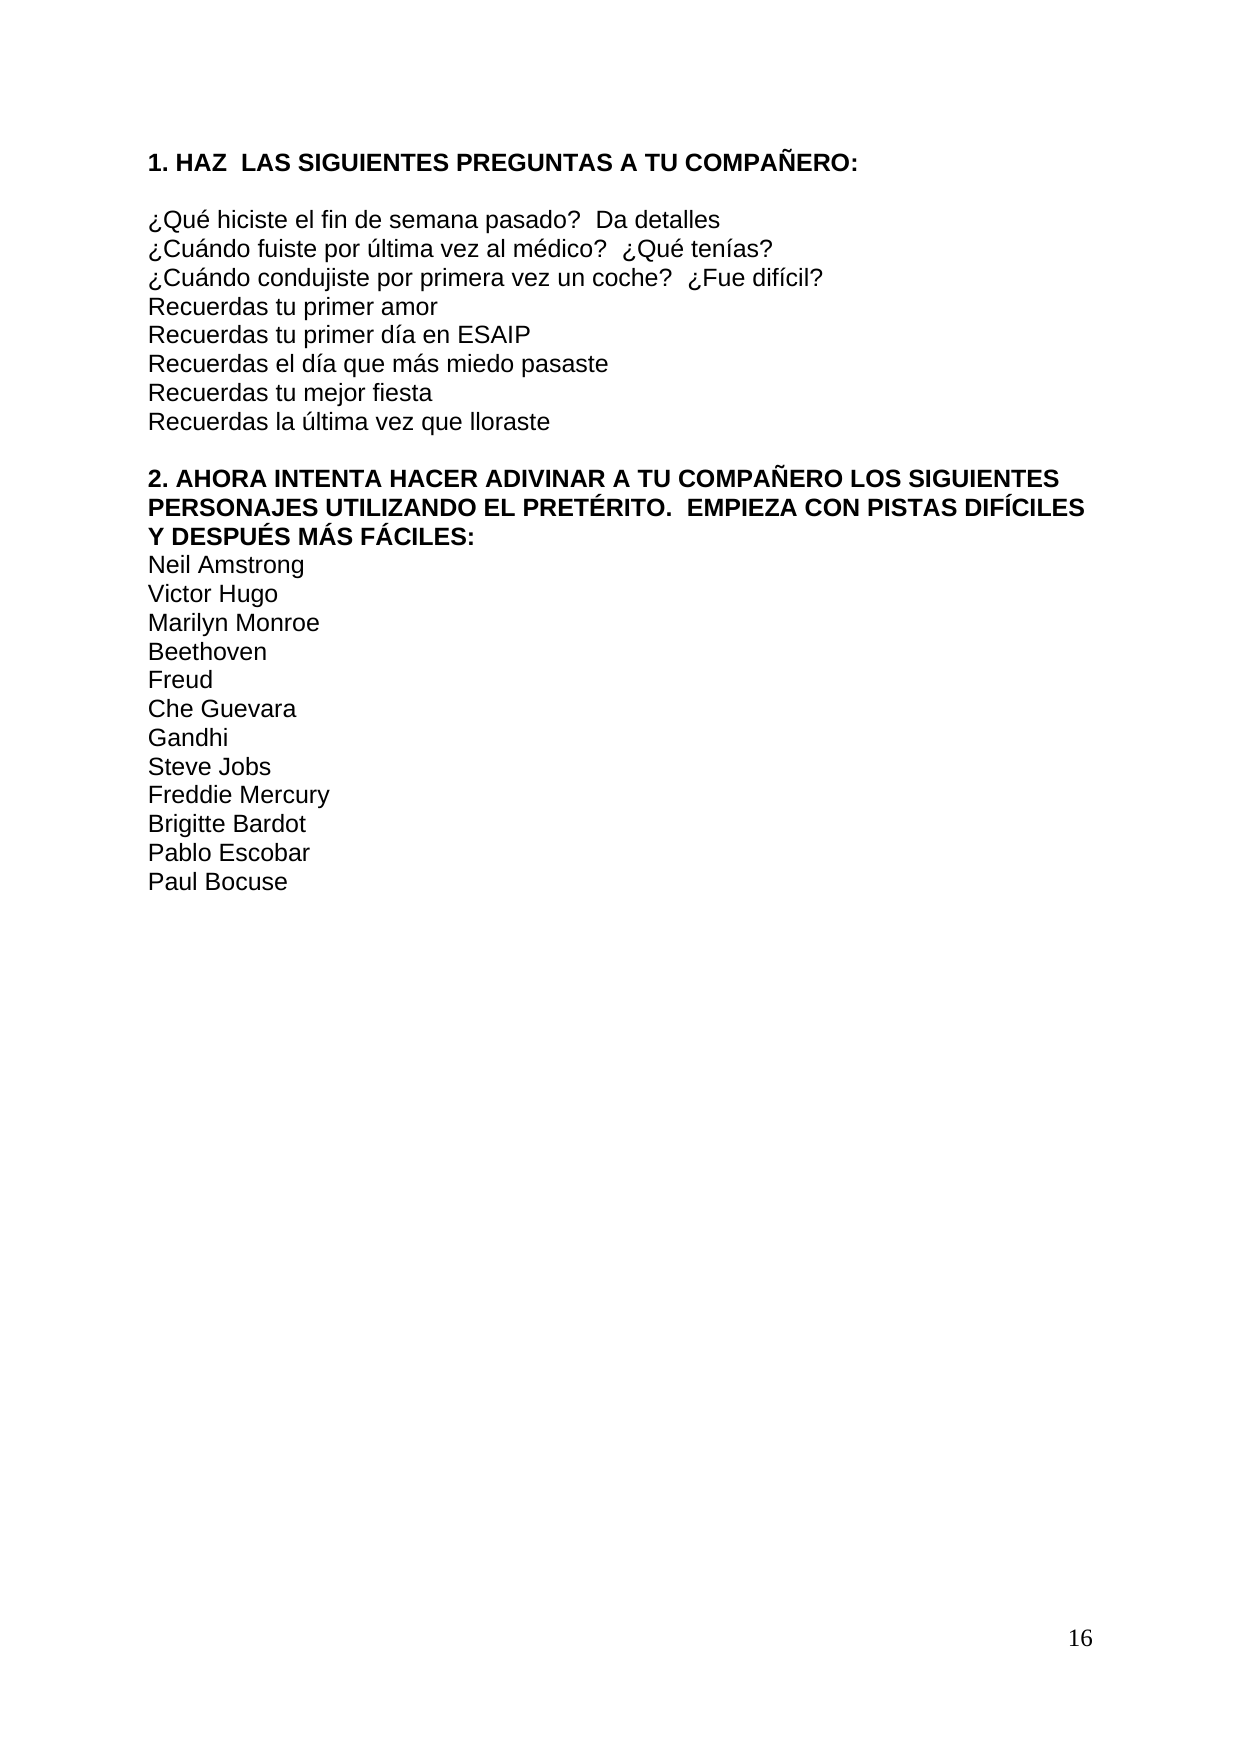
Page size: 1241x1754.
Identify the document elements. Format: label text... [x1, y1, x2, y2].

text 2. AHORA INTENTA HACER ADIVINAR A TU COMPAÑERO LOS SIGUIENTES PERSONAJES UTILIZANDO EL PRETÉRITO. EMPIEZA CON PISTAS DIFÍCILES Y DESPUÉS MÁS FÁCILES: [148, 464, 1092, 550]
text Neil Amstrong Victor Hugo Marilyn Monroe Beethoven Freud Che Guevara Gandhi Steve Jobs Freddie Mercury [148, 550, 1092, 809]
text Paul Bocuse [148, 866, 1092, 895]
text Pablo Escobar [148, 838, 1092, 866]
text Brigitte Bardot [148, 809, 1092, 838]
text Recuerdas tu primer amor Recuerdas tu primer día en ESAIP Recuerdas el día que más miedo pasaste Recuerdas tu mejor fiesta Recuerdas la última vez que lloraste [148, 291, 1092, 435]
text 1. HAZ LAS SIGUIENTES PREGUNTAS A TU COMPAÑERO: ¿Qué hiciste el fin de semana pasado? Da detalles ¿Cuándo fuiste por última vez al médico? ¿Qué tenías? ¿Cuándo condujiste por primera vez un coche? ¿Fue difícil? [148, 148, 1092, 291]
